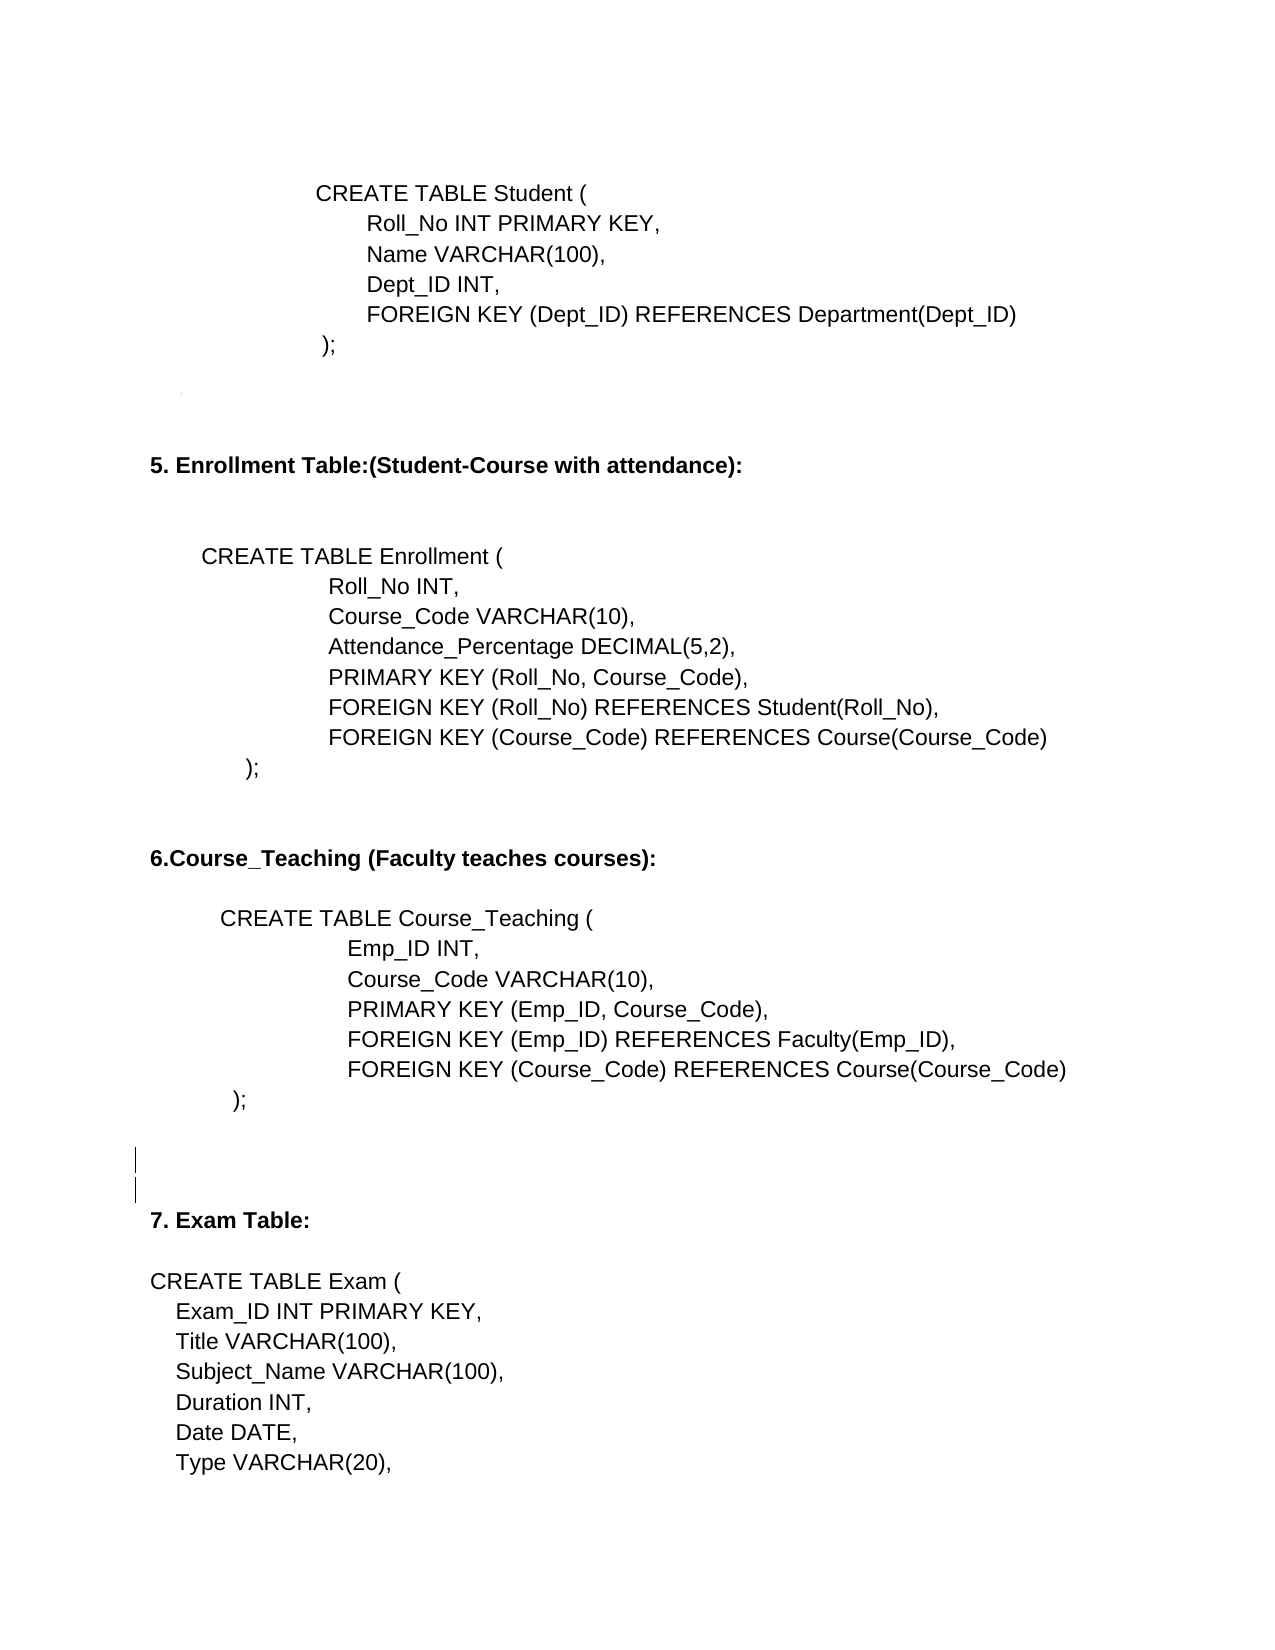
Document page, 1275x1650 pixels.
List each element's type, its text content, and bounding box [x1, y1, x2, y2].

text ); [150, 754, 1125, 781]
text Emp_ID INT, [150, 935, 1125, 962]
text Duration INT, [150, 1388, 1125, 1415]
text Type VARCHAR(20), [150, 1449, 1125, 1475]
text FOREIGN KEY (Course_Code) REFERENCES Course(Course_Code) [150, 1056, 1125, 1083]
text 7. Exam Table: [150, 1207, 1125, 1234]
text Dept_ID INT, [150, 271, 1125, 297]
text Title VARCHAR(100), [150, 1328, 1125, 1354]
text CREATE TABLE Course_Teaching ( [150, 905, 1125, 932]
text FOREIGN KEY (Dept_ID) REFERENCES Department(Dept_ID) [150, 301, 1125, 327]
text PRIMARY KEY (Emp_ID, Course_Code), [150, 996, 1125, 1022]
text FOREIGN KEY (Roll_No) REFERENCES Student(Roll_No), [150, 694, 1125, 720]
text Subject_Name VARCHAR(100), [150, 1358, 1125, 1385]
text Course_Code VARCHAR(10), [150, 966, 1125, 992]
text Roll_No INT PRIMARY KEY, [150, 210, 1125, 237]
text FOREIGN KEY (Emp_ID) REFERENCES Faculty(Emp_ID), [150, 1026, 1125, 1052]
text Course_Code VARCHAR(10), [150, 603, 1125, 629]
text 5. Enrollment Table:(Student-Course with attendance): [150, 452, 1125, 478]
text FOREIGN KEY (Course_Code) REFERENCES Course(Course_Code) [150, 724, 1125, 750]
text CREATE TABLE Exam ( [150, 1268, 1125, 1294]
text CREATE TABLE Enrollment ( [150, 543, 1125, 569]
text Attendance_Percentage DECIMAL(5,2), [150, 633, 1125, 660]
text Exam_ID INT PRIMARY KEY, [150, 1298, 1125, 1324]
text Date DATE, [150, 1419, 1125, 1445]
text CREATE TABLE Student ( [150, 180, 1125, 207]
text Roll_No INT, [150, 573, 1125, 599]
text Name VARCHAR(100), [150, 241, 1125, 267]
text 6.Course_Teaching (Faculty teaches courses): [150, 845, 1125, 871]
text ); [150, 1086, 1125, 1113]
text ); [150, 331, 1125, 358]
text PRIMARY KEY (Roll_No, Course_Code), [150, 663, 1125, 690]
